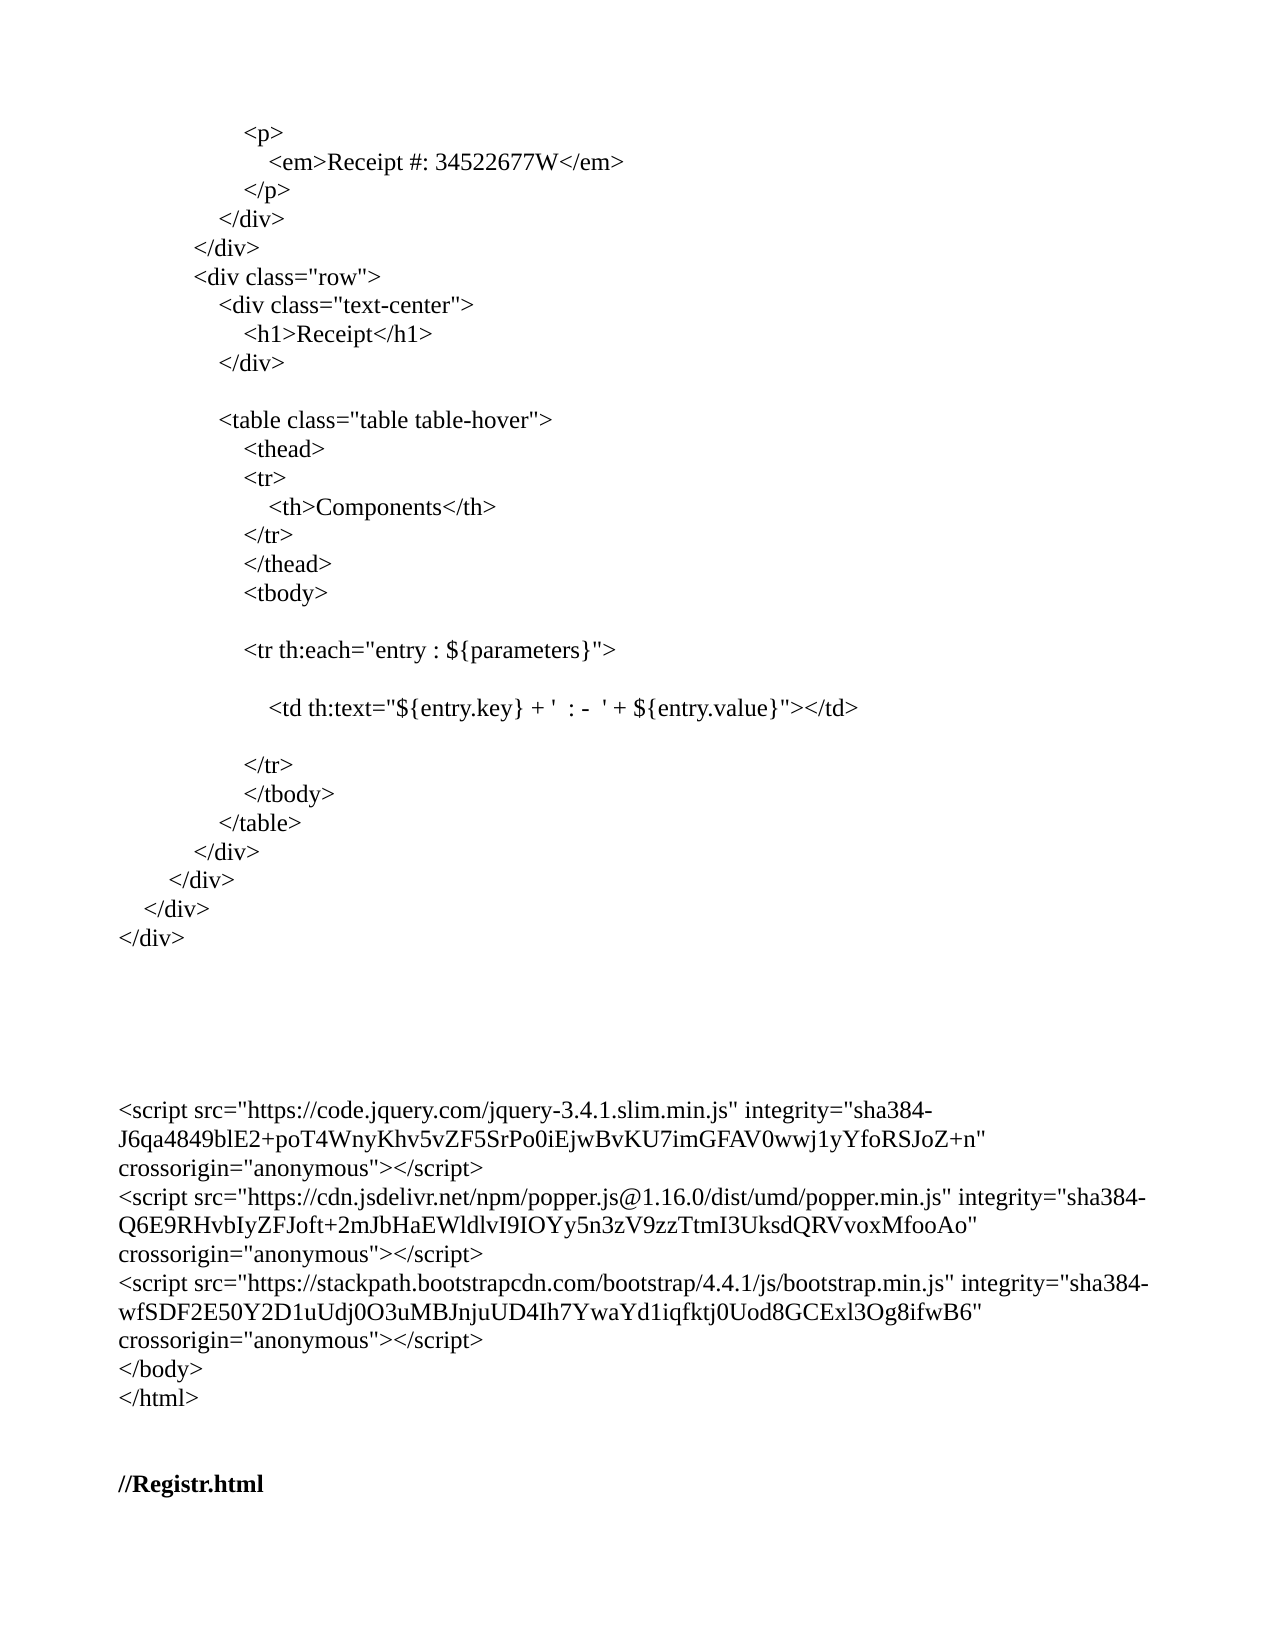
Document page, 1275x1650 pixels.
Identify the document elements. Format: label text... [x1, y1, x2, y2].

text </div> [118, 923, 1157, 952]
text <div class="text-center"> [118, 291, 1157, 319]
text <script src="https://stackpath.bootstrapcdn.com/bootstrap/4.4.1/js/bootstrap.min.js" integrity="sha384-wfSDF2E50Y2D1uUdj0O3uMBJnjuUD4Ih7YwaYd1iqfktj0Uod8GCExl3Og8ifwB6" crossorigin="anonymous"></script> [118, 1268, 1157, 1354]
text //Registr.html [118, 1469, 1157, 1498]
text <tbody> [118, 578, 1157, 607]
text </table> [118, 808, 1157, 837]
text </p> [118, 176, 1157, 204]
text <td th:text="${entry.key} + ' : - ' + ${entry.value}"></td> [118, 693, 1157, 722]
text </html> [118, 1383, 1157, 1412]
text <tr> [118, 463, 1157, 492]
text </tr> [118, 751, 1157, 779]
text </div> [118, 894, 1157, 923]
text <tr th:each="entry : ${parameters}"> [118, 636, 1157, 664]
text <em>Receipt #: 34522677W</em> [118, 147, 1157, 176]
text </tr> [118, 521, 1157, 549]
text </div> [118, 837, 1157, 866]
text <th>Components</th> [118, 492, 1157, 521]
text </div> [118, 204, 1157, 233]
text </div> [118, 866, 1157, 894]
text <script src="https://code.jquery.com/jquery-3.4.1.slim.min.js" integrity="sha384-J6qa4849blE2+poT4WnyKhv5vZF5SrPo0iEjwBvKU7imGFAV0wwj1yYfoRSJoZ+n" crossorigin="anonymous"></script> [118, 1096, 1157, 1182]
text <h1>Receipt</h1> [118, 319, 1157, 348]
text <p> [118, 118, 1157, 147]
text <script src="https://cdn.jsdelivr.net/npm/popper.js@1.16.0/dist/umd/popper.min.js" integrity="sha384-Q6E9RHvbIyZFJoft+2mJbHaEWldlvI9IOYy5n3zV9zzTtmI3UksdQRVvoxMfooAo" crossorigin="anonymous"></script> [118, 1182, 1157, 1268]
text </div> [118, 233, 1157, 262]
text <div class="row"> [118, 262, 1157, 291]
text </tbody> [118, 779, 1157, 808]
text </body> [118, 1354, 1157, 1383]
text <table class="table table-hover"> [118, 406, 1157, 434]
text </thead> [118, 549, 1157, 578]
text <thead> [118, 434, 1157, 463]
text </div> [118, 348, 1157, 377]
